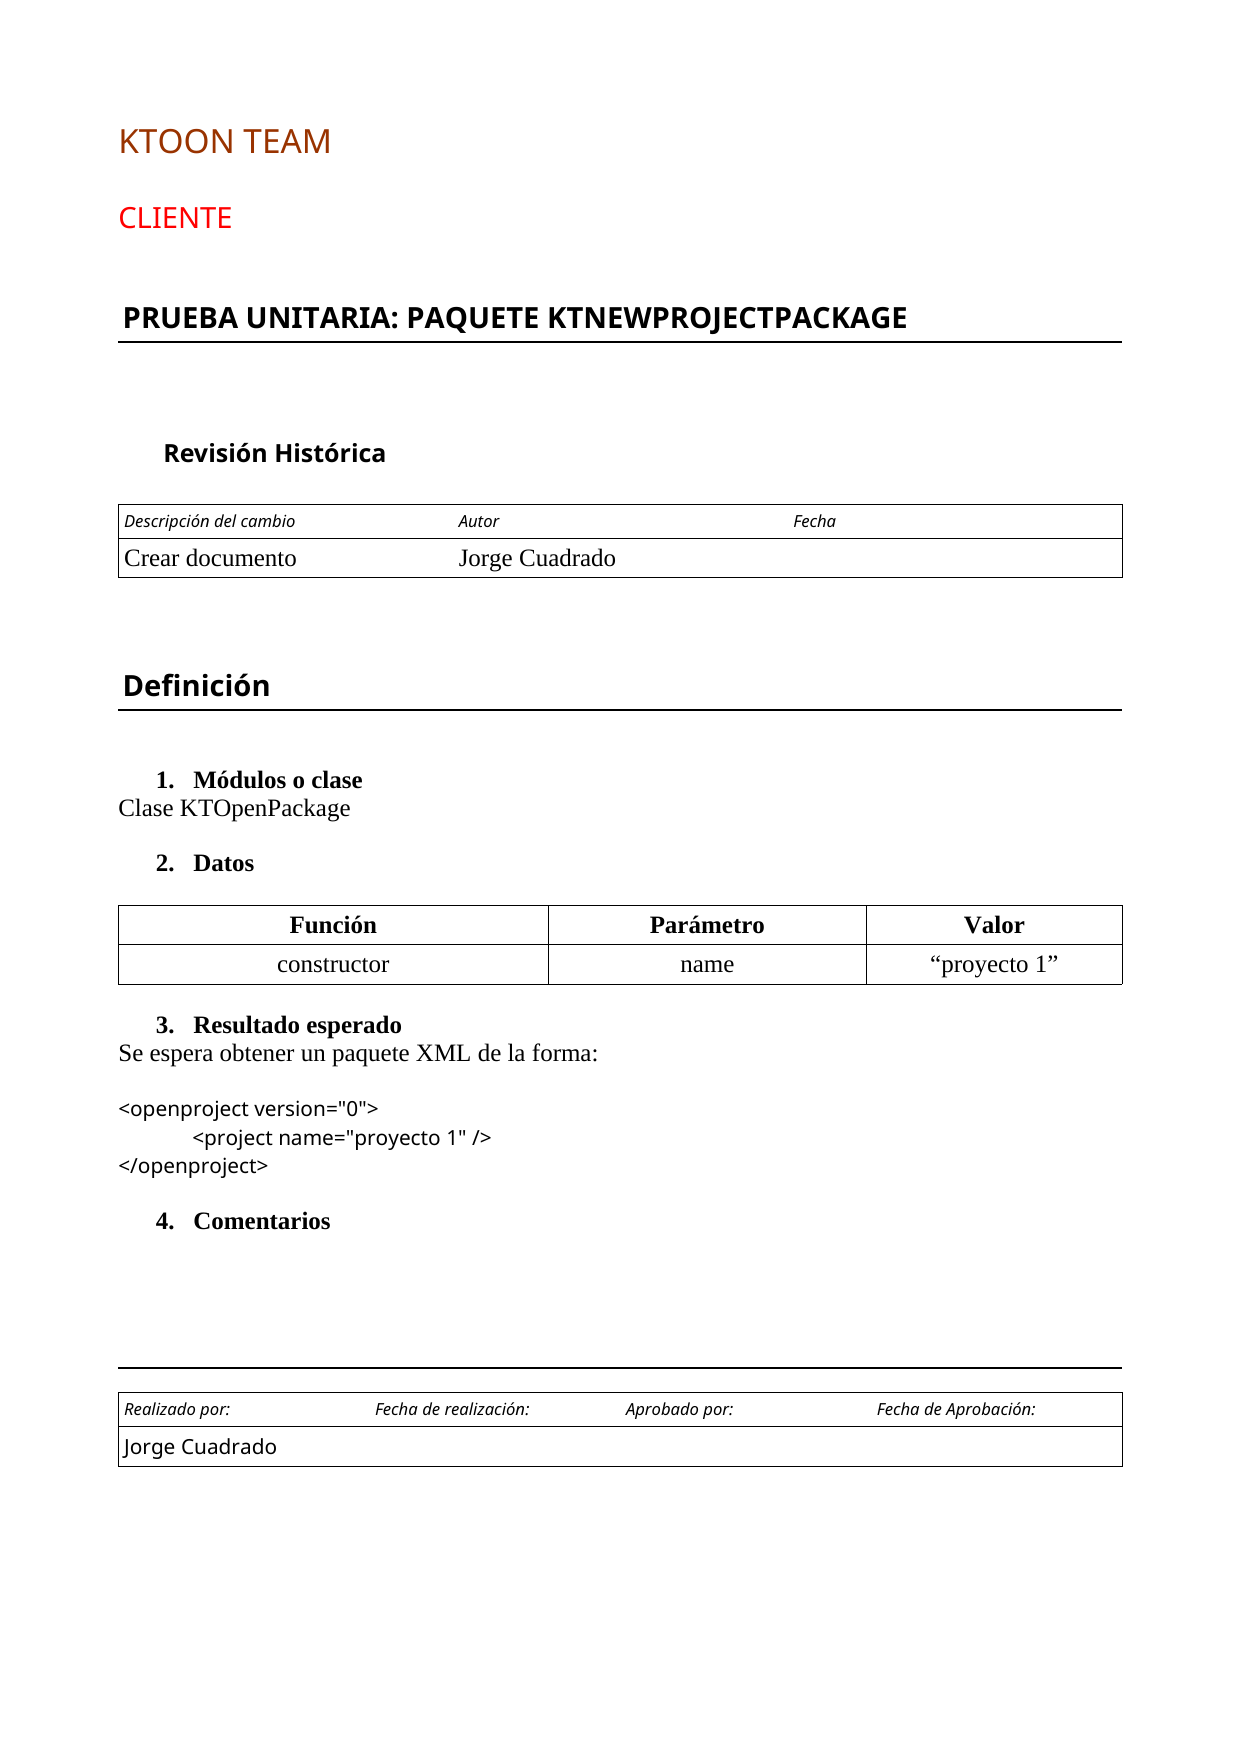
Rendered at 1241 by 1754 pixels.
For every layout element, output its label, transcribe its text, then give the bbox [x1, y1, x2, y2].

table_header Realizado por: [119, 1393, 369, 1426]
table_header Fecha de realización: [369, 1393, 620, 1426]
table_cell Jorge Cuadrado [119, 1427, 369, 1466]
table_cell Jorge Cuadrado [453, 539, 787, 577]
table_header Valor [867, 906, 1122, 944]
subtitle Revisión Histórica [118, 436, 1122, 470]
table_header Autor [453, 505, 787, 538]
table_header Fecha [787, 505, 1122, 538]
table_header Aprobado por: [620, 1393, 871, 1426]
list Datos [156, 849, 1122, 877]
text <openproject version="0"> [118, 1094, 1122, 1123]
table_cell Crear documento [119, 539, 453, 577]
text </openproject> [118, 1151, 1122, 1180]
table_cell [620, 1427, 871, 1466]
table_cell [871, 1427, 1122, 1466]
table_cell [787, 539, 1122, 577]
table_cell name [549, 945, 866, 983]
table_header Parámetro [549, 906, 866, 944]
text CLIENTE [118, 198, 1122, 237]
table_header Fecha de Aprobación: [871, 1393, 1122, 1426]
text Clase KTOpenPackage [118, 794, 1122, 822]
text PRUEBA UNITARIA: PAQUETE KTNEWPROJECTPACKAGE [118, 293, 1122, 341]
list Comentarios [156, 1207, 1122, 1235]
text Definición [118, 660, 1122, 709]
list Módulos o clase [156, 766, 1122, 794]
table_cell “proyecto 1” [867, 945, 1122, 983]
table_cell constructor [119, 945, 548, 983]
text KTOON TEAM [118, 118, 1122, 163]
table_cell [369, 1427, 620, 1466]
list Resultado esperado [156, 1011, 1122, 1039]
text Se espera obtener un paquete XML de la forma: [118, 1039, 1122, 1067]
table_header Descripción del cambio [119, 505, 453, 538]
table_header Función [119, 906, 548, 944]
text <project name="proyecto 1" /> [118, 1123, 1122, 1151]
